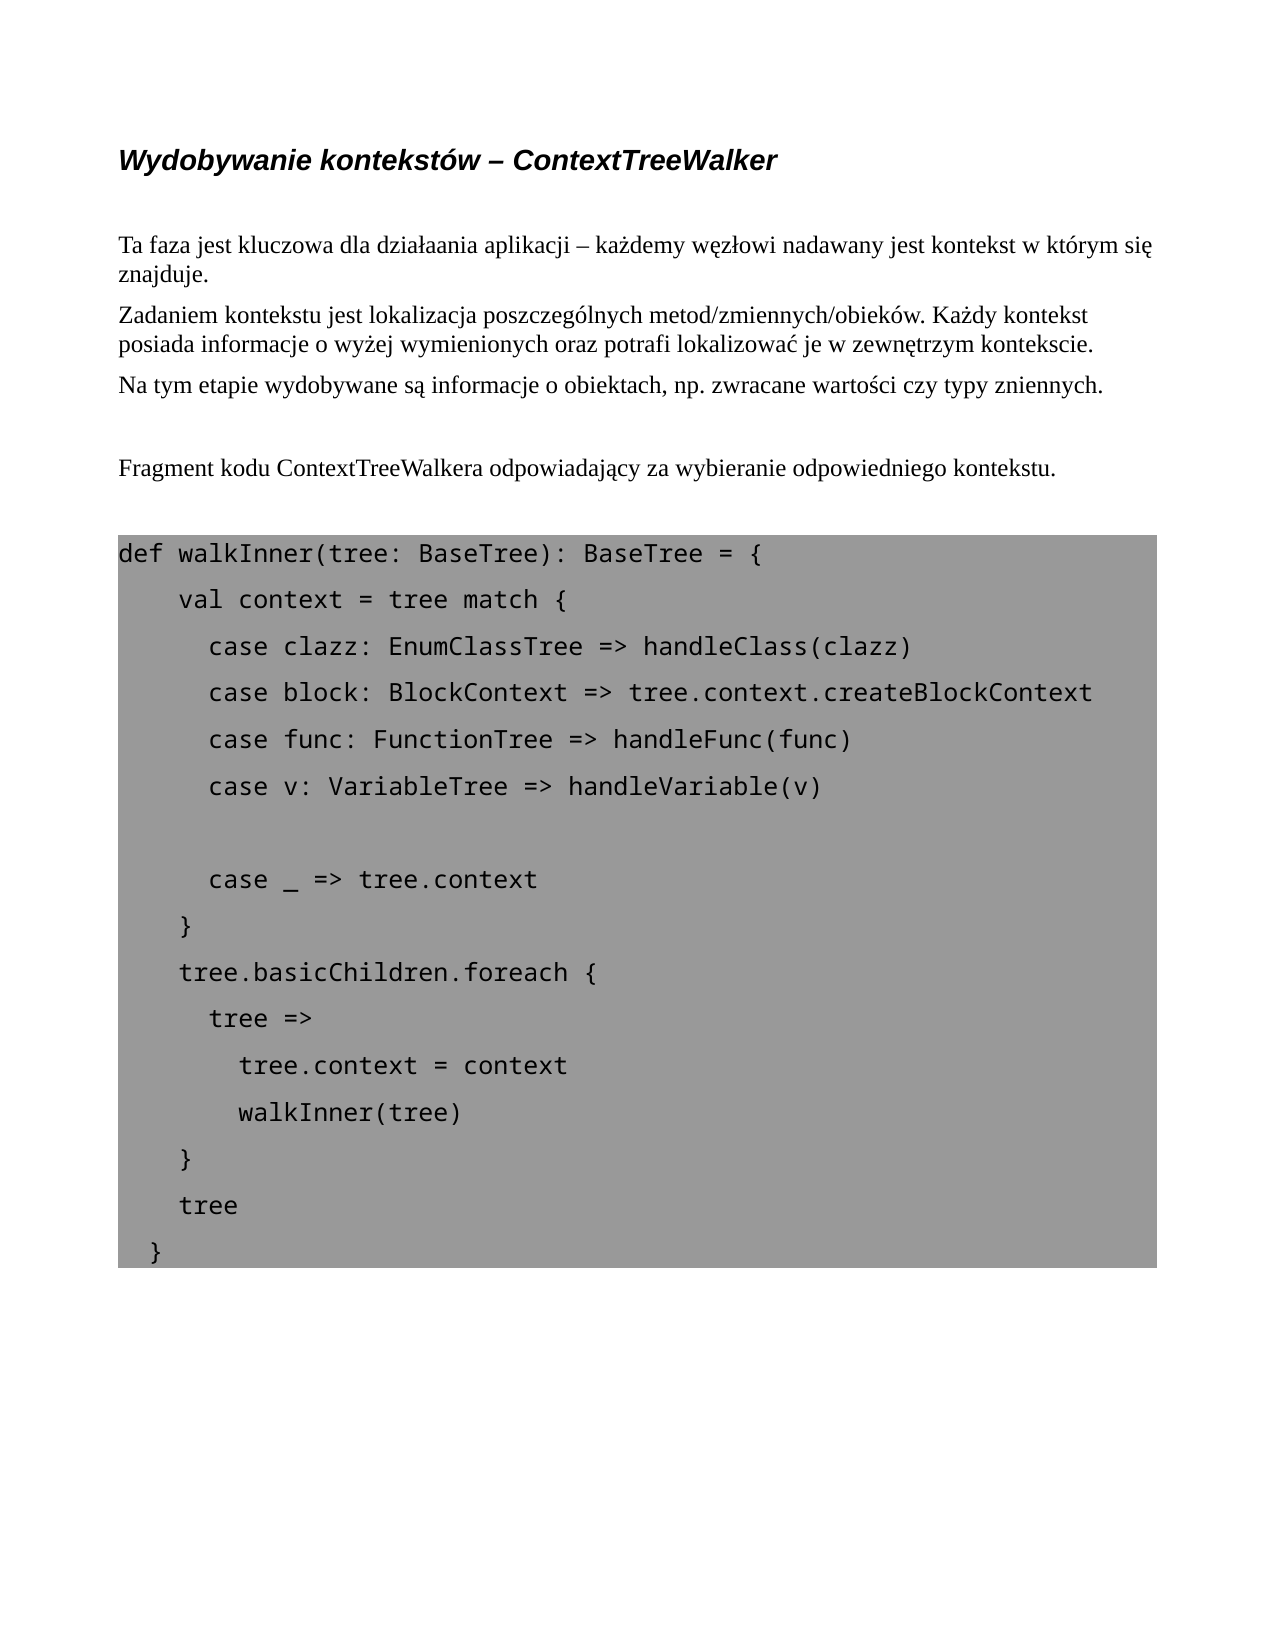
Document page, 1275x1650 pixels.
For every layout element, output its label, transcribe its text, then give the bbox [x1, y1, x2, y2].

text } [118, 1234, 1157, 1268]
subtitle Wydobywanie kontekstów – ContextTreeWalker [118, 143, 1157, 177]
text val context = tree match { [118, 582, 1157, 616]
text Na tym etapie wydobywane są informacje o obiektach, np. zwracane wartości czy typy zniennych. [118, 370, 1157, 399]
text tree.context = context [118, 1048, 1157, 1082]
text case func: FunctionTree => handleFunc(func) [118, 722, 1157, 756]
text tree.basicChildren.foreach { [118, 954, 1157, 988]
text walkInner(tree) [118, 1094, 1157, 1128]
text def walkInner(tree: BaseTree): BaseTree = { [118, 535, 1157, 569]
text case clazz: EnumClassTree => handleClass(clazz) [118, 628, 1157, 663]
text case _ => tree.context [118, 861, 1157, 895]
text Fragment kodu ContextTreeWalkera odpowiadający za wybieranie odpowiedniego kontekstu. [118, 453, 1157, 482]
text Ta faza jest kluczowa dla działaania aplikacji – każdemy węzłowi nadawany jest kontekst w którym się znajduje. [118, 230, 1157, 288]
text tree [118, 1187, 1157, 1221]
text Zadaniem kontekstu jest lokalizacja poszczególnych metod/zmiennych/obieków. Każdy kontekst posiada informacje o wyżej wymienionych oraz potrafi lokalizować je w zewnętrzym kontekscie. [118, 300, 1157, 358]
text case block: BlockContext => tree.context.createBlockContext [118, 675, 1157, 709]
text } [118, 1141, 1157, 1175]
text tree => [118, 1001, 1157, 1035]
text case v: VariableTree => handleVariable(v) [118, 768, 1157, 802]
text } [118, 908, 1157, 942]
